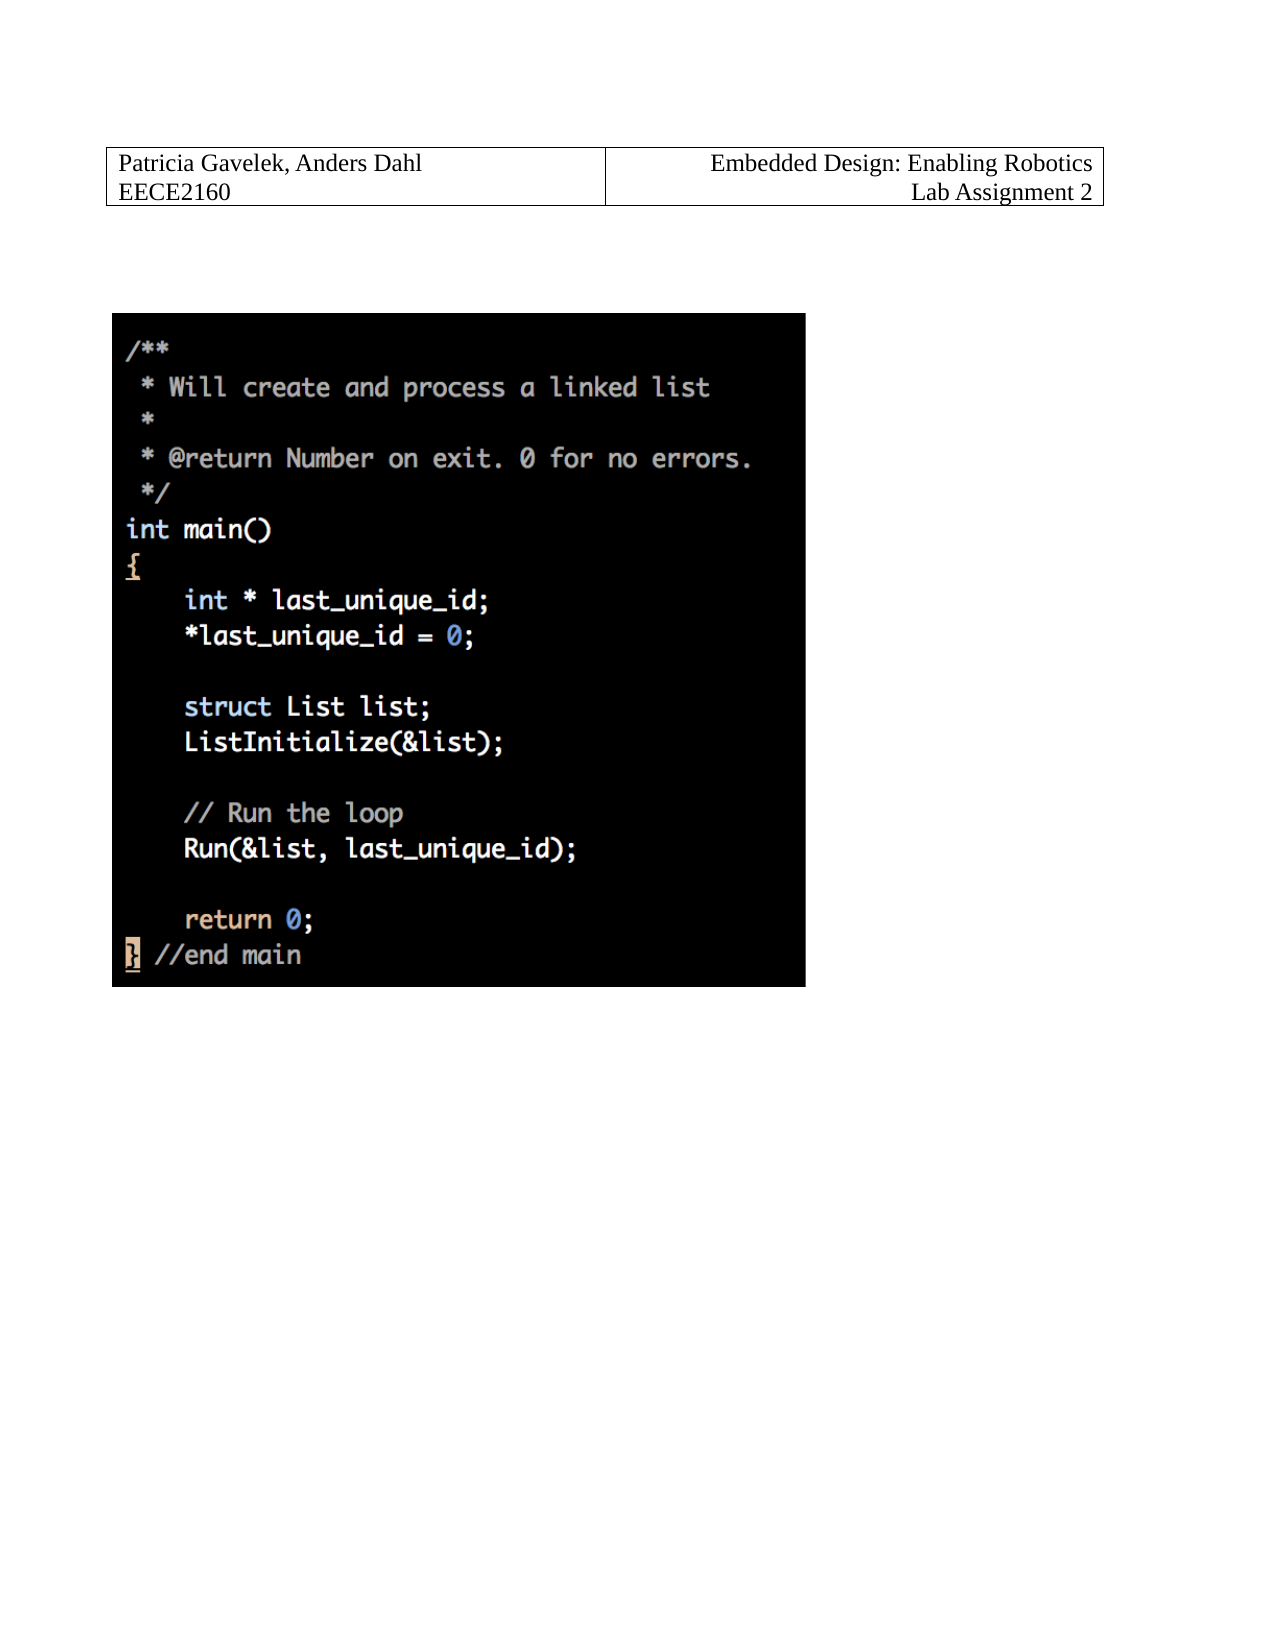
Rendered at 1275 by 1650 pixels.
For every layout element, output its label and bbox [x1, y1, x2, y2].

picture [112, 313, 806, 987]
